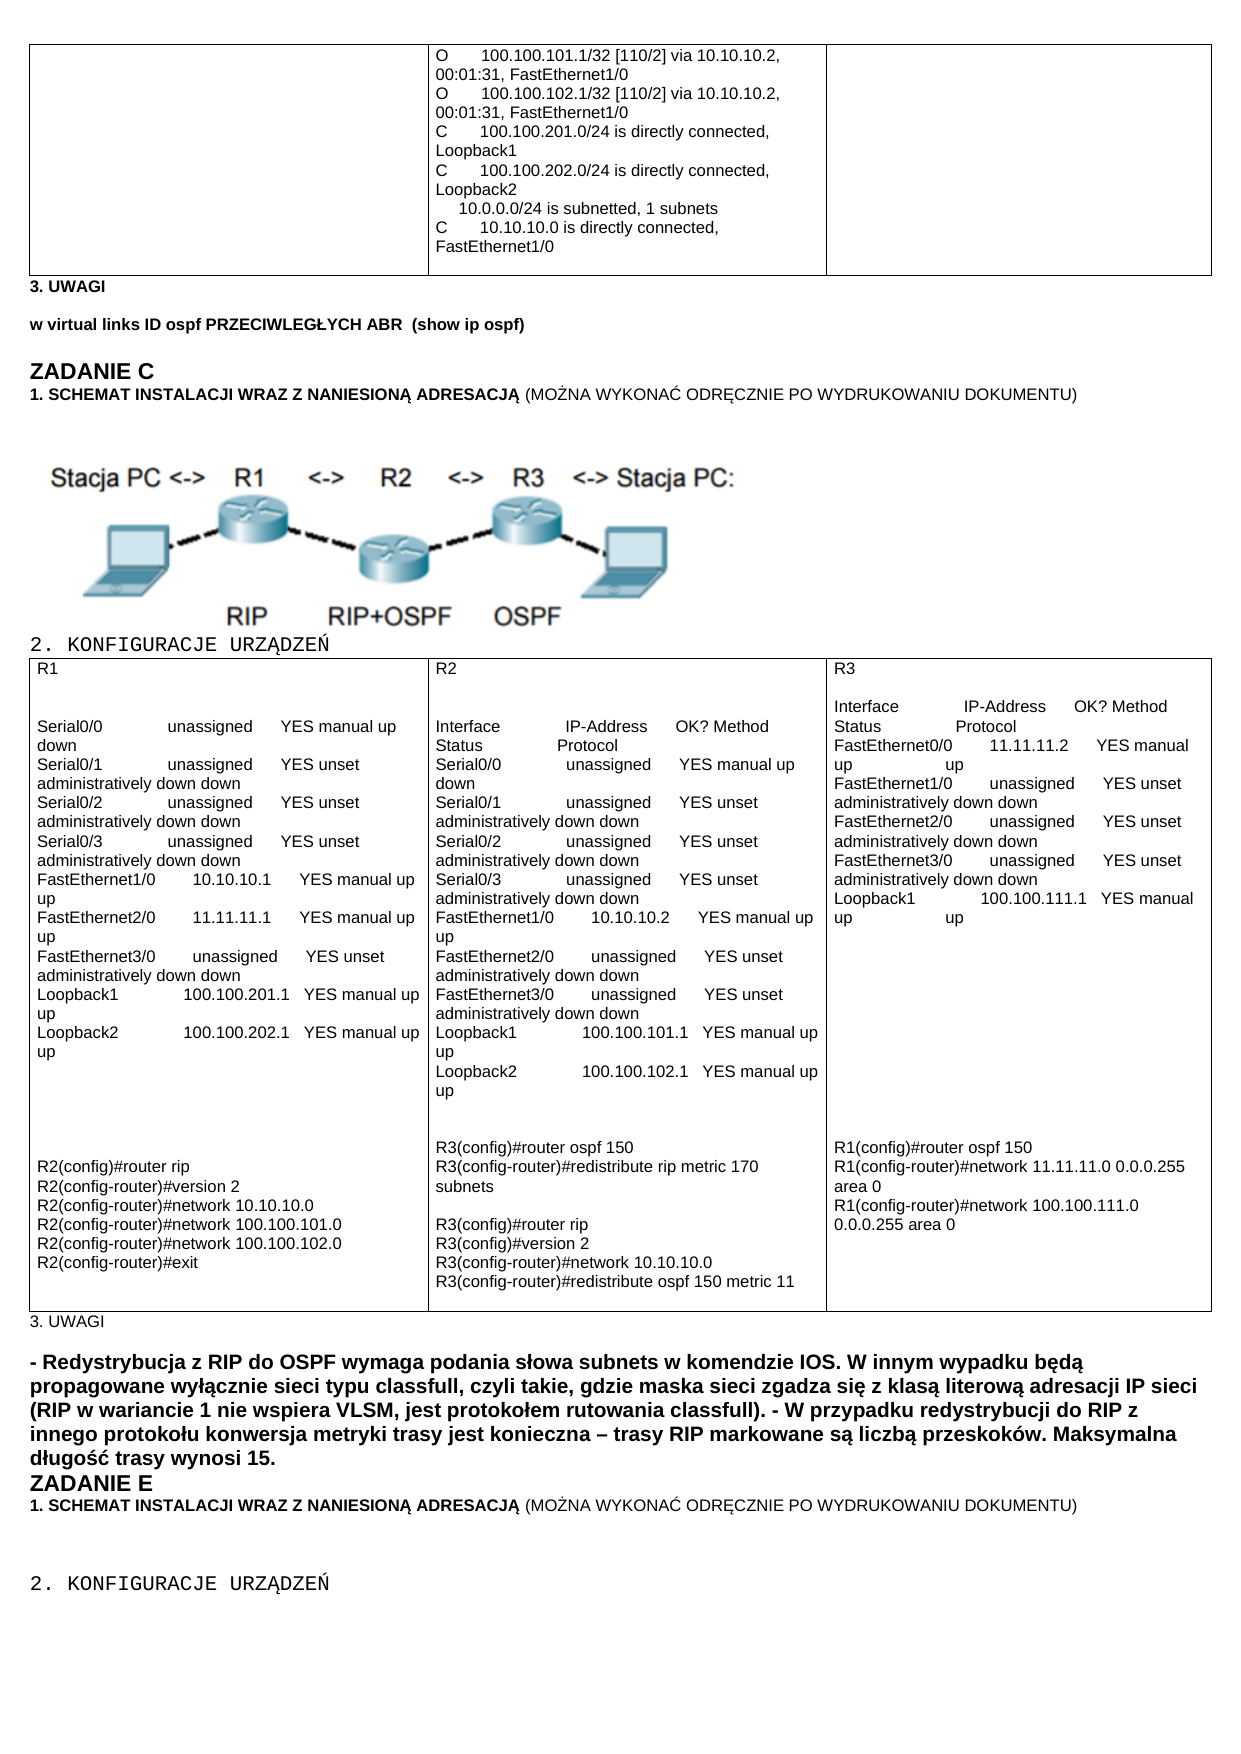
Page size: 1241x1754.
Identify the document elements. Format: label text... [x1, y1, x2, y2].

text 2. KONFIGURACJE URZĄDZEŃ [29, 1573, 1211, 1596]
text 1. SCHEMAT INSTALACJI WRAZ Z NANIESIONĄ ADRESACJĄ (MOŻNA WYKONAĆ ODRĘCZNIE PO WYDRUKOWANIU DOKUMENTU) [29, 1496, 1211, 1515]
text 2. KONFIGURACJE URZĄDZEŃ [29, 634, 1211, 658]
text ZADANIE E [29, 1470, 1211, 1496]
table_header O 100.100.101.1/32 [110/2] via 10.10.10.2, 00:01:31, FastEthernet1/0 O 100.100.102.1/32 [110/2] via 10.10.10.2, 00:01:31, FastEthernet1/0 C 100.100.201.0/24 is directly connected, Loopback1 C 100.100.202.0/24 is directly connected, Loopback2 10.0.0.0/24 is subnetted, 1 subnets C 10.10.10.0 is directly connected, FastEthernet1/0 [429, 45, 826, 275]
text 3. UWAGI [29, 276, 1211, 296]
text 1. SCHEMAT INSTALACJI WRAZ Z NANIESIONĄ ADRESACJĄ (MOŻNA WYKONAĆ ODRĘCZNIE PO WYDRUKOWANIU DOKUMENTU) [29, 384, 1211, 403]
table_header R2 Interface IP-Address OK? Method Status Protocol Serial0/0 unassigned YES manual up down Serial0/1 unassigned YES unset administratively down down Serial0/2 unassigned YES unset administratively down down Serial0/3 unassigned YES unset administratively down down FastEthernet1/0 10.10.10.2 YES manual up up FastEthernet2/0 unassigned YES unset administratively down down FastEthernet3/0 unassigned YES unset administratively down down Loopback1 100.100.101.1 YES manual up up Loopback2 100.100.102.1 YES manual up up R3(config)#router ospf 150 R3(config-router)#redistribute rip metric 170 subnets R3(config)#router rip R3(config)#version 2 R3(config-router)#network 10.10.10.0 R3(config-router)#redistribute ospf 150 metric 11 [429, 659, 826, 1311]
table_header R3 Interface IP-Address OK? Method Status Protocol FastEthernet0/0 11.11.11.2 YES manual up up FastEthernet1/0 unassigned YES unset administratively down down FastEthernet2/0 unassigned YES unset administratively down down FastEthernet3/0 unassigned YES unset administratively down down Loopback1 100.100.111.1 YES manual up up R1(config)#router ospf 150 R1(config-router)#network 11.11.11.0 0.0.0.255 area 0 R1(config-router)#network 100.100.111.0 0.0.0.255 area 0 [827, 659, 1211, 1311]
table_header R1 Serial0/0 unassigned YES manual up down Serial0/1 unassigned YES unset administratively down down Serial0/2 unassigned YES unset administratively down down Serial0/3 unassigned YES unset administratively down down FastEthernet1/0 10.10.10.1 YES manual up up FastEthernet2/0 11.11.11.1 YES manual up up FastEthernet3/0 unassigned YES unset administratively down down Loopback1 100.100.201.1 YES manual up up Loopback2 100.100.202.1 YES manual up up R2(config)#router rip R2(config-router)#version 2 R2(config-router)#network 10.10.10.0 R2(config-router)#network 100.100.101.0 R2(config-router)#network 100.100.102.0 R2(config-router)#exit [30, 659, 428, 1311]
table_header [827, 45, 1211, 275]
text w virtual links ID ospf PRZECIWLEGŁYCH ABR (show ip ospf) [29, 315, 1211, 334]
text - Redystrybucja z RIP do OSPF wymaga podania słowa subnets w komendzie IOS. W innym wypadku będą propagowane wyłącznie sieci typu classfull, czyli takie, gdzie maska sieci zgadza się z klasą literową adresacji IP sieci (RIP w wariancie 1 nie wspiera VLSM, jest protokołem rutowania classfull). - W przypadku redystrybucji do RIP z innego protokołu konwersja metryki trasy jest konieczna – trasy RIP markowane są liczbą przeskoków. Maksymalna długość trasy wynosi 15. [29, 1350, 1211, 1470]
text 3. UWAGI [29, 1312, 1211, 1331]
table_header [30, 45, 428, 275]
text ZADANIE C [29, 358, 1211, 384]
picture [29, 441, 785, 635]
